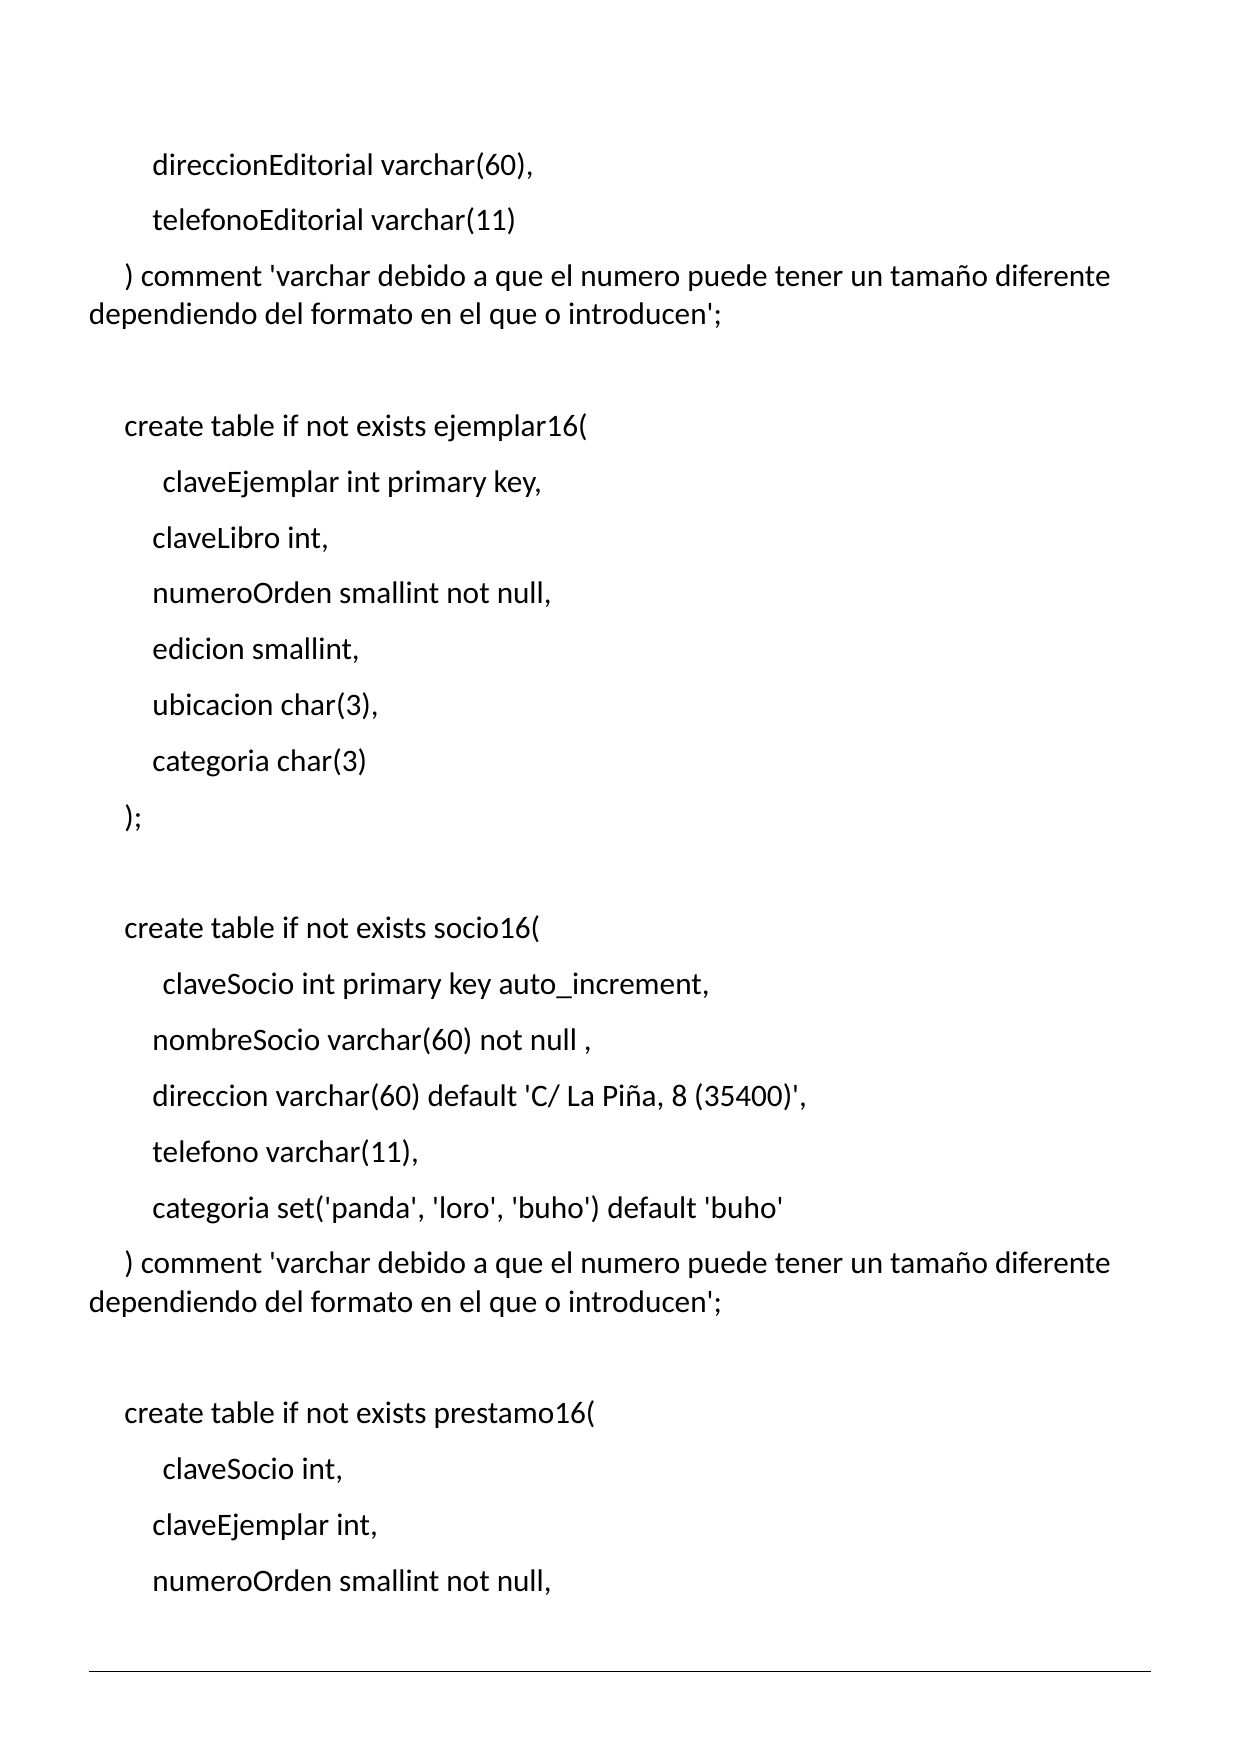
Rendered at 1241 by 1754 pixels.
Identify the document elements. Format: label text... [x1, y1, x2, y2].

text claveSocio int primary key auto_increment, [89, 964, 1152, 1002]
text telefonoEditorial varchar(11) [89, 200, 1152, 238]
text ) comment 'varchar debido a que el numero puede tener un tamaño diferente dependiendo del formato en el que o introducen'; [89, 1243, 1152, 1320]
text ) comment 'varchar debido a que el numero puede tener un tamaño diferente dependiendo del formato en el que o introducen'; [89, 256, 1152, 332]
text telefono varchar(11), [89, 1132, 1152, 1170]
text numeroOrden smallint not null, [89, 573, 1152, 612]
text create table if not exists socio16( [89, 908, 1152, 947]
text numeroOrden smallint not null, [89, 1561, 1152, 1599]
text create table if not exists prestamo16( [89, 1393, 1152, 1431]
text direccionEditorial varchar(60), [89, 144, 1152, 183]
text categoria char(3) [89, 741, 1152, 779]
text edicion smallint, [89, 629, 1152, 667]
text nombreSocio varchar(60) not null , [89, 1020, 1152, 1058]
text claveEjemplar int primary key, [89, 462, 1152, 500]
text direccion varchar(60) default 'C/ La Piña, 8 (35400)', [89, 1076, 1152, 1114]
text categoria set('panda', 'loro', 'buho') default 'buho' [89, 1188, 1152, 1226]
text ); [89, 797, 1152, 835]
text claveSocio int, [89, 1449, 1152, 1487]
text ubicacion char(3), [89, 685, 1152, 723]
text create table if not exists ejemplar16( [89, 406, 1152, 444]
text claveEjemplar int, [89, 1505, 1152, 1543]
text claveLibro int, [89, 518, 1152, 556]
